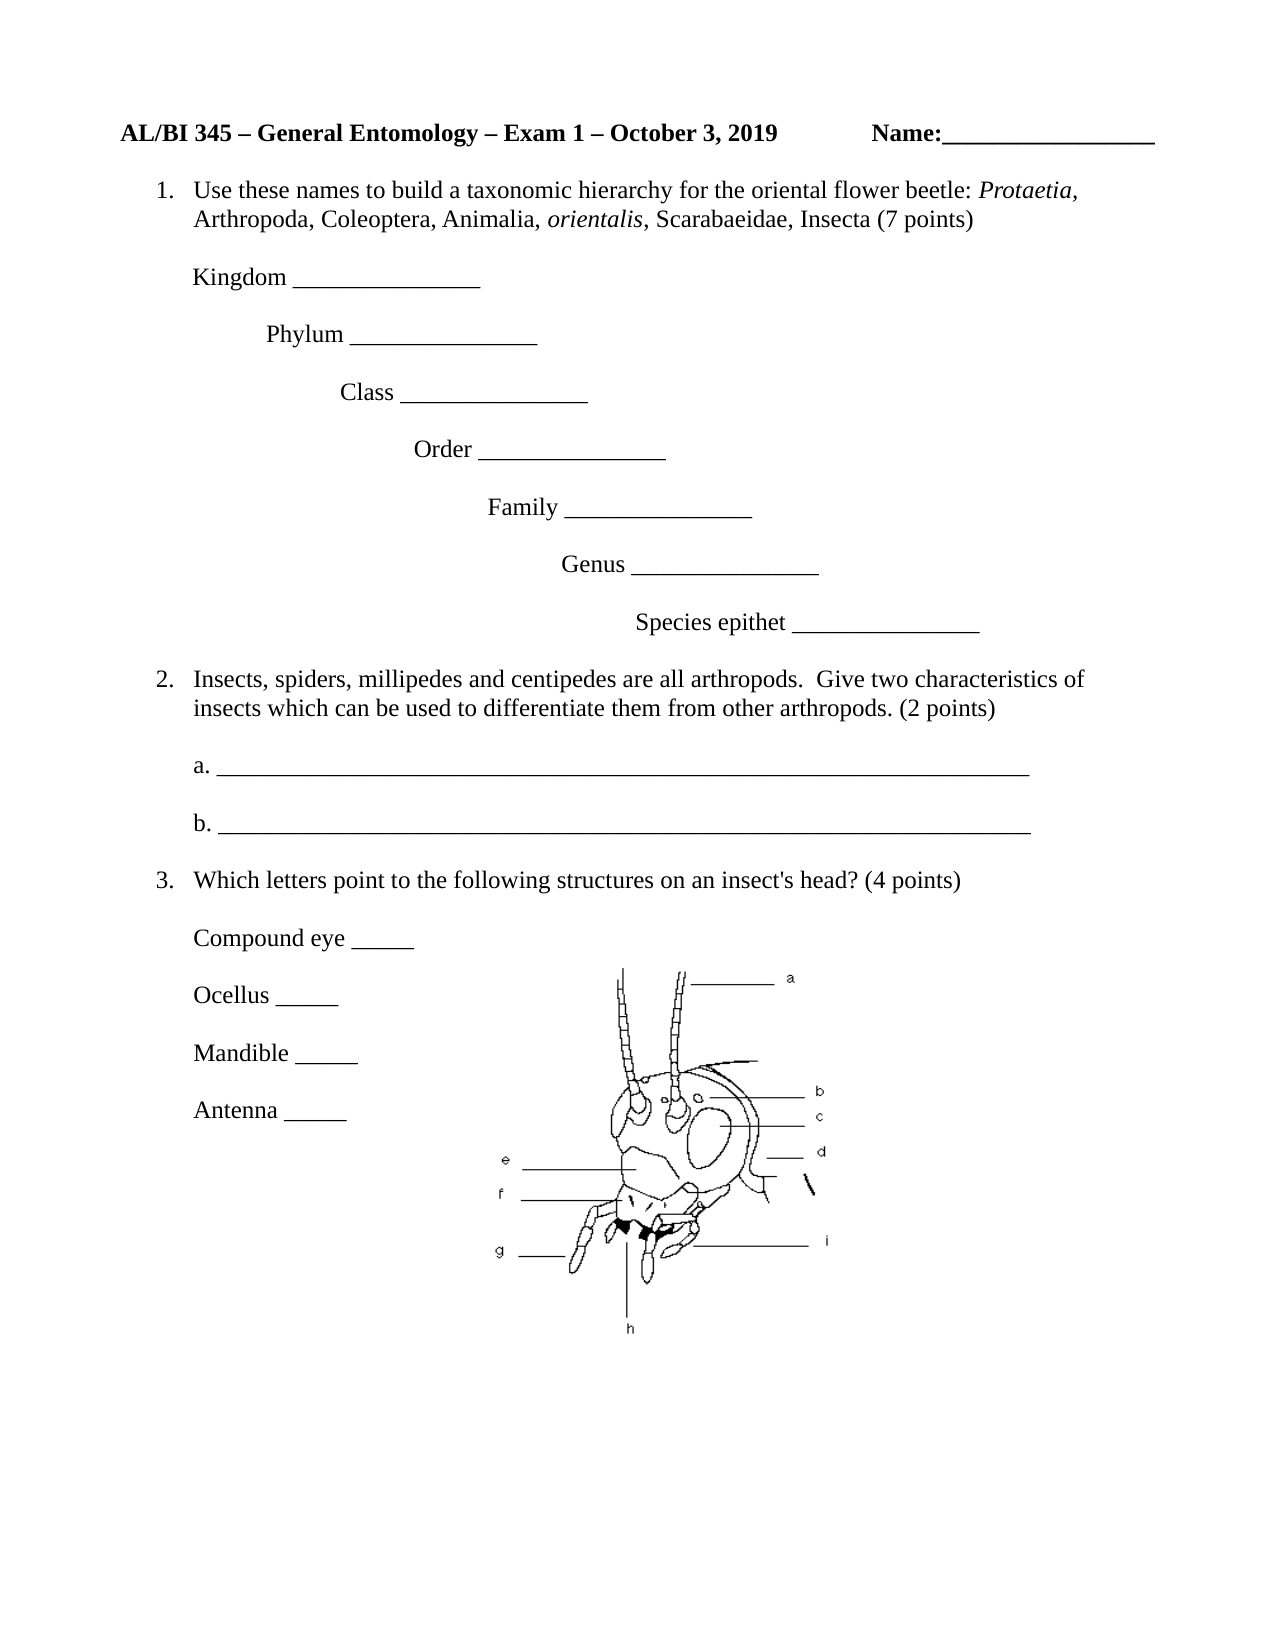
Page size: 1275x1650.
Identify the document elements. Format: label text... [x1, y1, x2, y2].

list b. _________________________________________________________________ [156, 808, 1157, 837]
list Use these names to build a taxonomic hierarchy for the oriental flower beetle: Protaetia, Arthropoda, Coleoptera, Animalia, orientalis, Scarabaeidae, Insecta (7 points) [156, 176, 1157, 233]
list Insects, spiders, millipedes and centipedes are all arthropods. Give two characteristics of insects which can be used to differentiate them from other arthropods. (2 points) [156, 664, 1157, 722]
text AL/BI 345 – General Entomology – Exam 1 – October 3, 2019 Name:_________________ [118, 118, 1157, 147]
text Family _______________ [118, 492, 1157, 521]
text Species epithet _______________ [118, 607, 1157, 636]
text Kingdom _______________ [118, 262, 1157, 291]
list Mandible _____ [156, 1038, 445, 1067]
text Class _______________ [118, 377, 1157, 406]
list [952, 923, 1157, 952]
list Which letters point to the following structures on an insect's head? (4 points) [156, 866, 1157, 894]
list [952, 1096, 1157, 1124]
text Genus _______________ [118, 549, 1157, 578]
list a. _________________________________________________________________ [156, 751, 1157, 779]
list Antenna _____ [156, 1096, 445, 1124]
text Phylum _______________ [118, 319, 1157, 348]
list Ocellus _____ [156, 981, 445, 1009]
list [952, 981, 1157, 1009]
list [952, 1038, 1157, 1067]
picture [445, 896, 952, 1352]
text Order _______________ [118, 434, 1157, 463]
list Compound eye _____ [156, 923, 445, 952]
